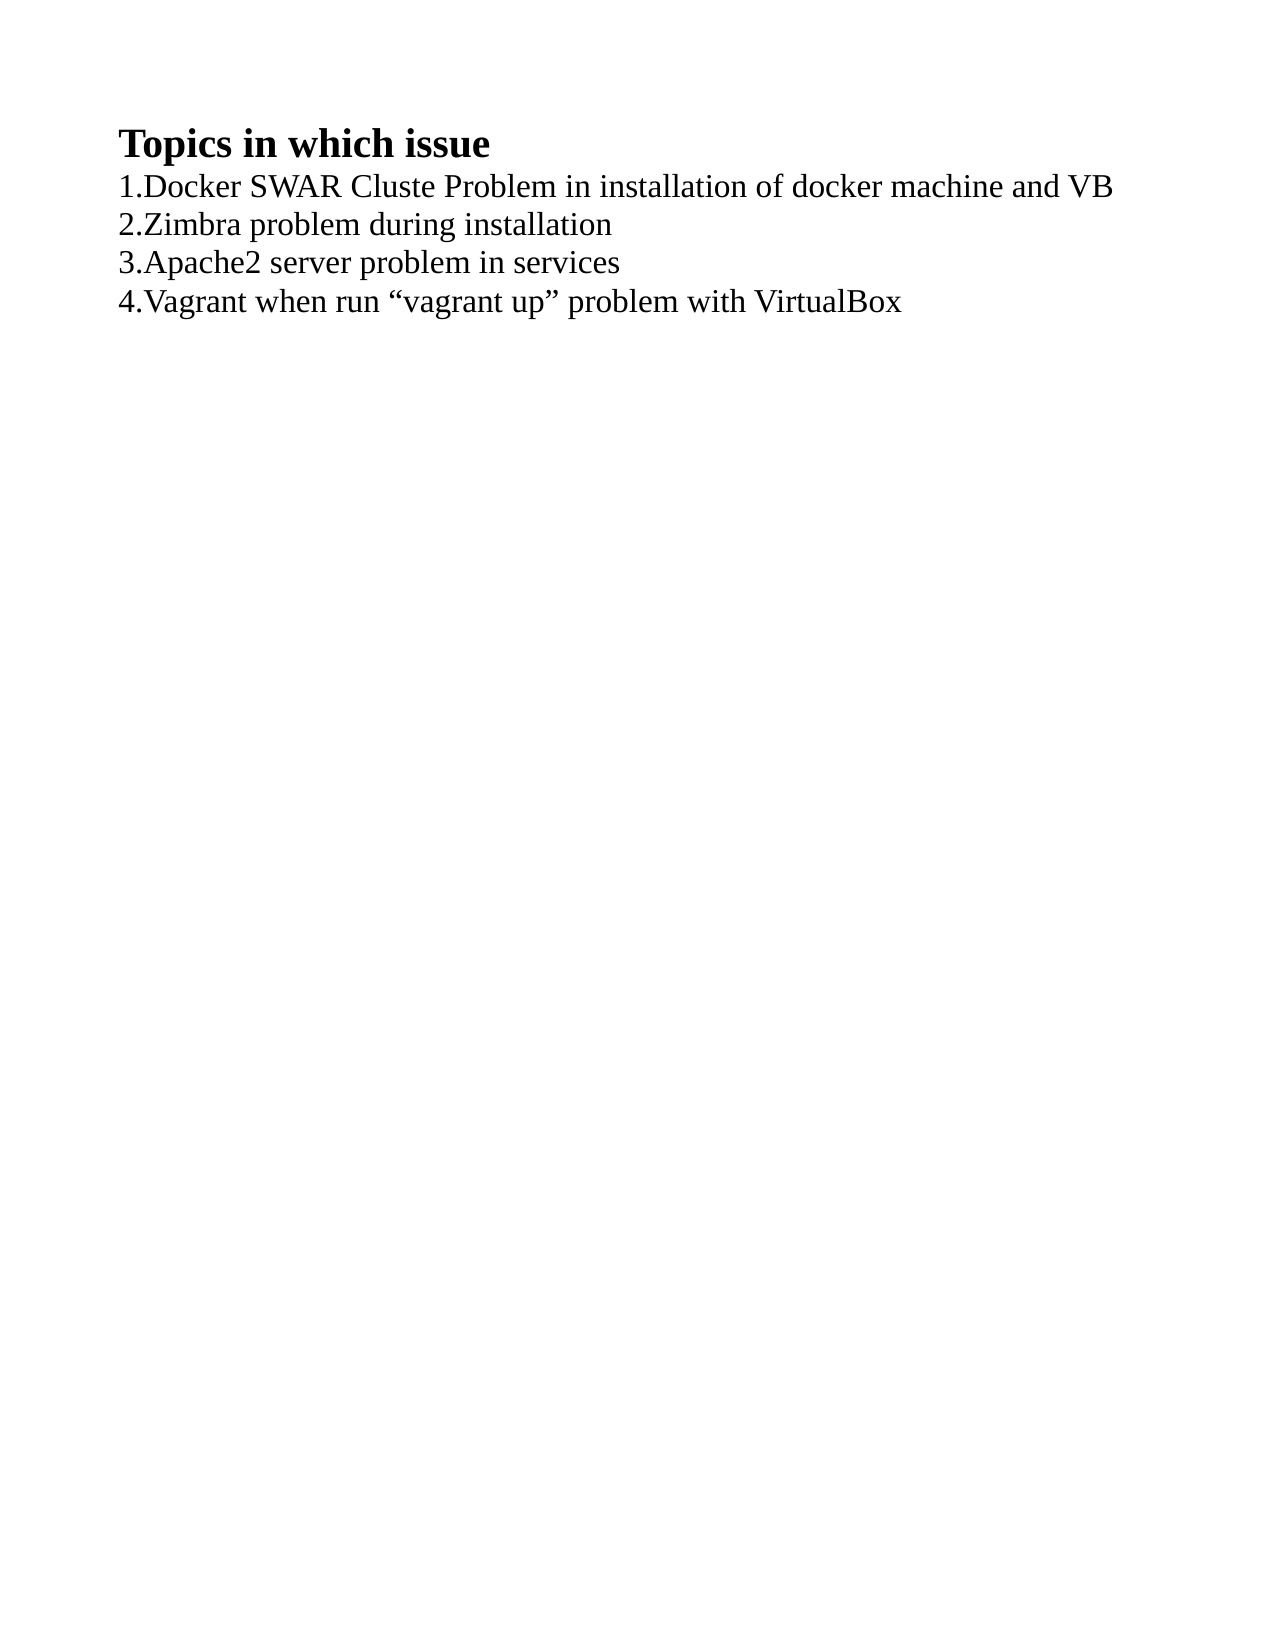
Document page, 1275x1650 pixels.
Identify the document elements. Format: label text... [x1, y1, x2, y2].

text 1.Docker SWAR Cluste Problem in installation of docker machine and VB [118, 166, 1157, 204]
text 3.Apache2 server problem in services [118, 243, 1157, 281]
text Topics in which issue [118, 118, 1157, 166]
text 2.Zimbra problem during installation [118, 204, 1157, 243]
text 4.Vagrant when run “vagrant up” problem with VirtualBox [118, 281, 1157, 319]
